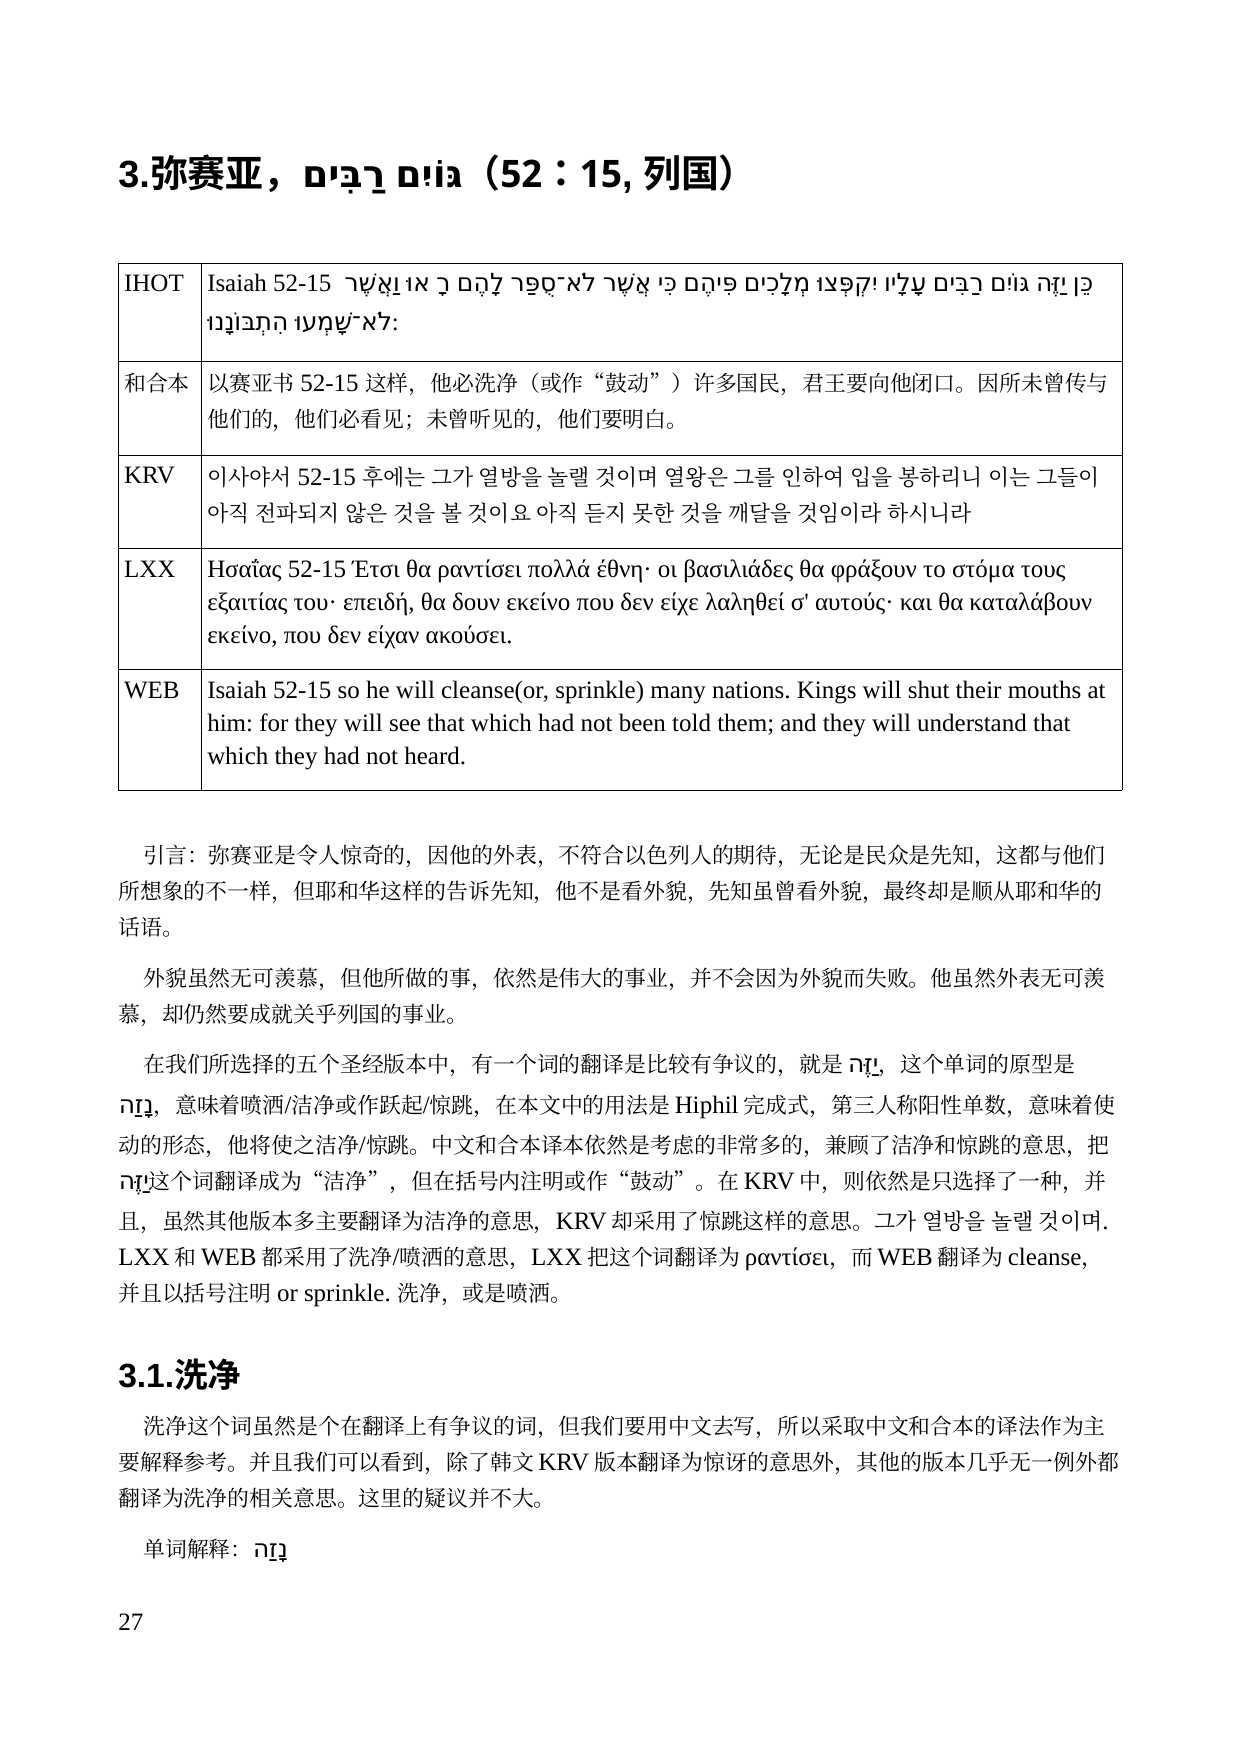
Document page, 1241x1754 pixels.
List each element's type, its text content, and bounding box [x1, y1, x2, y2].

table_header Isaiah 52-15 כֵּן יַזֶּה גּוֹיִם רַבִּים עָלָיו יִקְפְּצוּ מְלָכִים פִּיהֶם כִּי אֲשֶׁר לֹא־סֻפַּר לָהֶם רָ אוּ וַאֲשֶׁר לֹא־שָׁמְעוּ הִתְבּוֹנָנוּ: [202, 264, 1122, 361]
text 洗净这个词虽然是个在翻译上有争议的词，但我们要用中文去写，所以采取中文和合本的译法作为主要解释参考。并且我们可以看到，除了韩文KRV版本翻译为惊讶的意思外，其他的版本几乎无一例外都翻译为洗净的相关意思。这里的疑议并不大。 [118, 1409, 1122, 1513]
table_header IHOT [119, 264, 201, 361]
subtitle 3.1.洗净 [118, 1348, 1122, 1397]
table_cell Isaiah 52-15 so he will cleanse(or, sprinkle) many nations. Kings will shut their mouths at him: for they will see that which had not been told them; and they will understand that which they had not heard. [202, 670, 1122, 790]
subtitle 3.弥赛亚，גּוׂיִם רַבִּים（52：15, 列国） [118, 143, 1122, 203]
table_cell 和合本 [119, 362, 201, 454]
text 外貌虽然无可羡慕，但他所做的事，依然是伟大的事业，并不会因为外貌而失败。他虽然外表无可羡慕，却仍然要成就关乎列国的事业。 [118, 961, 1122, 1028]
table_cell 以赛亚书 52-15 这样，他必洗净（或作“鼓动”）许多国民，君王要向他闭口。因所未曾传与他们的，他们必看见；未曾听见的，他们要明白。 [202, 362, 1122, 454]
table_cell WEB [119, 670, 201, 790]
text 引言：弥赛亚是令人惊奇的，因他的外表，不符合以色列人的期待，无论是民众是先知，这都与他们所想象的不一样，但耶和华这样的告诉先知，他不是看外貌，先知虽曾看外貌，最终却是顺从耶和华的话语。 [118, 838, 1122, 942]
table_cell 이사야서 52-15 후에는 그가 열방을 놀랠 것이며 열왕은 그를 인하여 입을 봉하리니 이는 그들이 아직 전파되지 않은 것을 볼 것이요 아직 듣지 못한 것을 깨달을 것임이라 하시니라 [202, 456, 1122, 548]
table_cell KRV [119, 456, 201, 548]
text 单词解释：נָזַה [118, 1532, 1122, 1568]
table_cell LXX [119, 549, 201, 669]
table_cell Ησαΐας 52-15 Έτσι θα ραντίσει πολλά έθνη· οι βασιλιάδες θα φράξουν το στόμα τους εξαιτίας του· επειδή, θα δουν εκείνο που δεν είχε λαληθεί σ' αυτούς· και θα καταλάβουν εκείνο, που δεν είχαν ακούσει. [202, 549, 1122, 669]
text 在我们所选择的五个圣经版本中，有一个词的翻译是比较有争议的，就是יַזֶּה，这个单词的原型是נָזַה，意味着喷洒/洁净或作跃起/惊跳，在本文中的用法是Hiphil完成式，第三人称阳性单数，意味着使动的形态，他将使之洁净/惊跳。中文和合本译本依然是考虑的非常多的，兼顾了洁净和惊跳的意思，把יַזֶּה这个词翻译成为“洁净”，但在括号内注明或作“鼓动”。在KRV中，则依然是只选择了一种，并且，虽然其他版本多主要翻译为洁净的意思，KRV却采用了惊跳这样的意思。그가 열방을 놀랠 것이며. LXX和WEB都采用了洗净/喷洒的意思，LXX把这个词翻译为ραντίσει，而WEB翻译为cleanse，并且以括号注明 or sprinkle. 洗净，或是喷洒。 [118, 1048, 1122, 1308]
